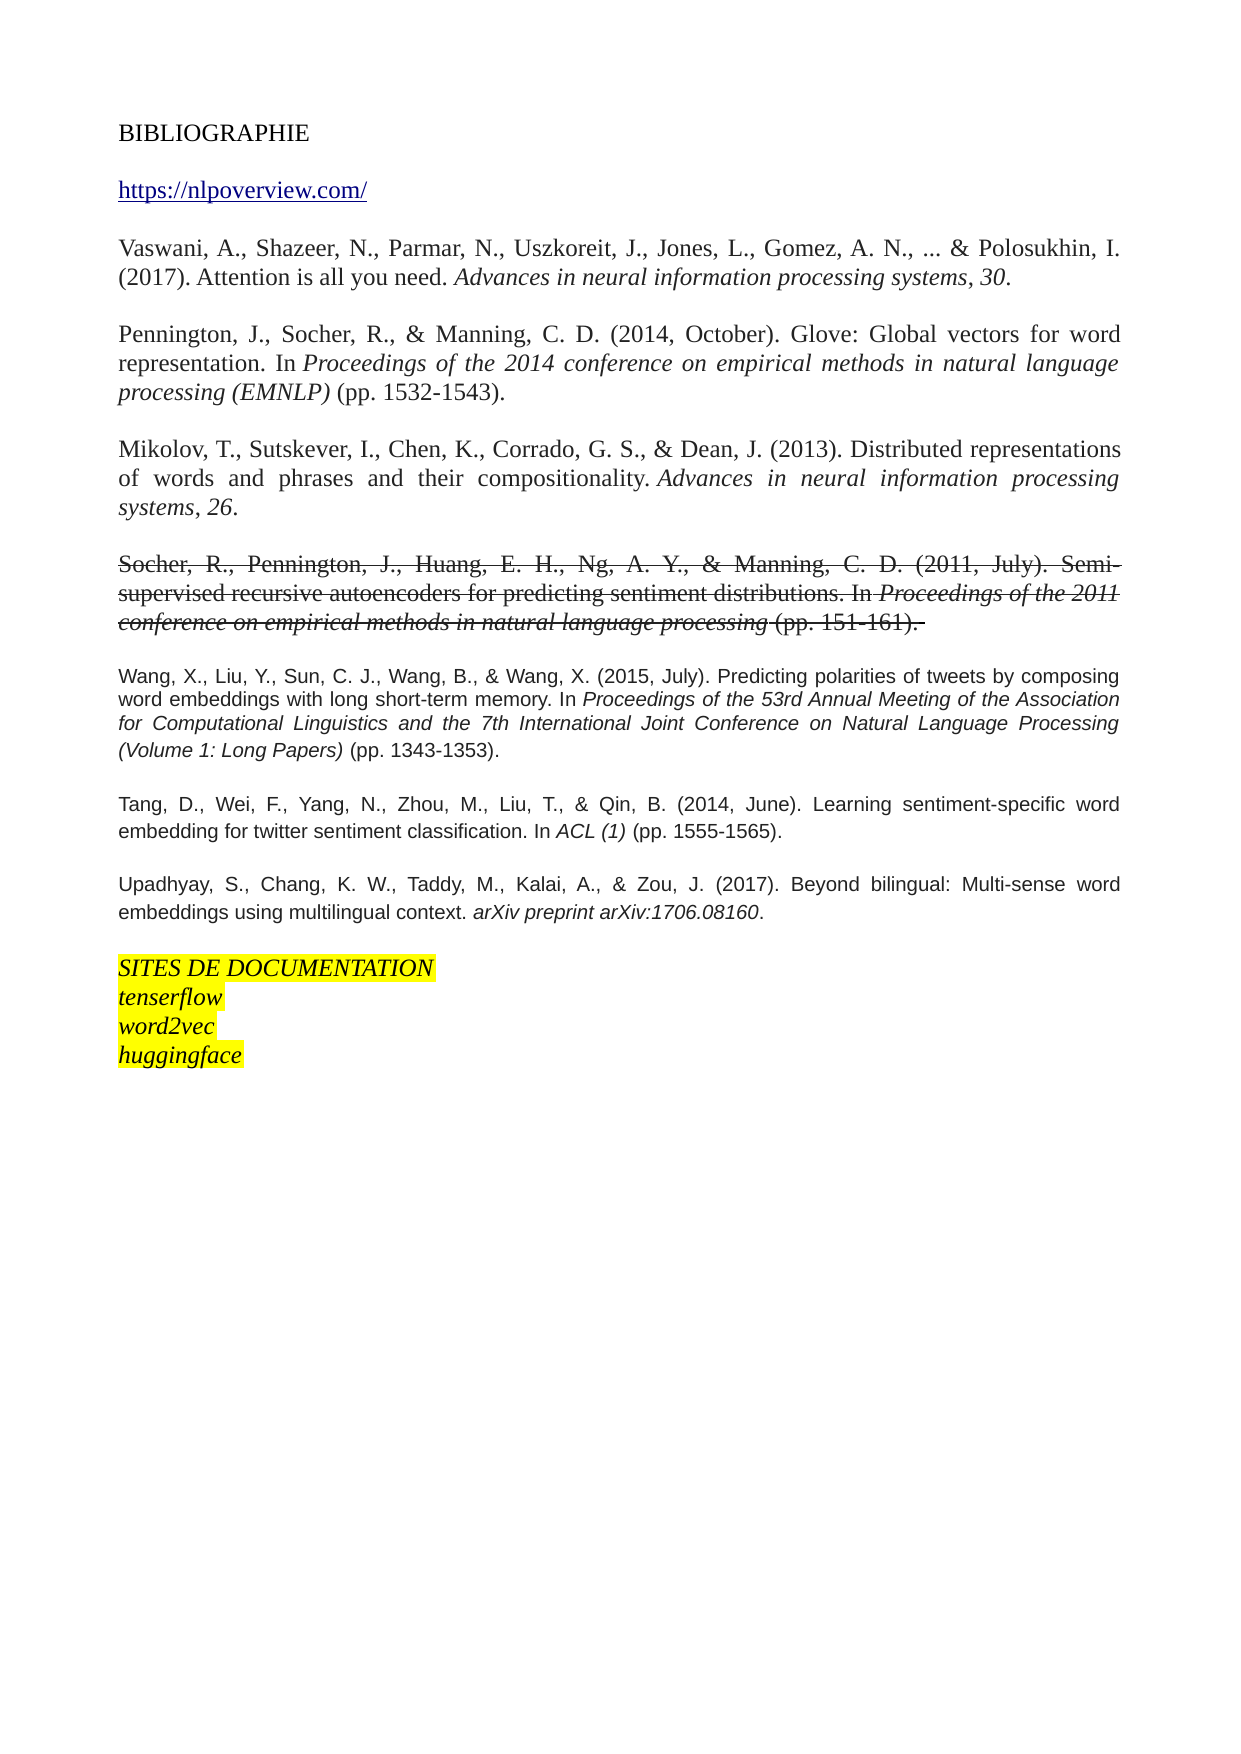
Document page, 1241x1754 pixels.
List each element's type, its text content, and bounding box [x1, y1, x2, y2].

text BIBLIOGRAPHIE [118, 118, 1122, 147]
text Socher, R., Pennington, J., Huang, E. H., Ng, A. Y., & Manning, C. D. (2011, July). Semi-supervised recursive autoencoders for predicting sentiment distributions. In Proceedings of the 2011 conference on empirical methods in natural language processing (pp. 151-161). [118, 549, 1122, 565]
text Wang, X., Liu, Y., Sun, C. J., Wang, B., & Wang, X. (2015, July). Predicting polarities of tweets by composing word embeddings with long short-term memory. In Proceedings of the 53rd Annual Meeting of the Association for Computational Linguistics and the 7th International Joint Conference on Natural Language Processing (Volume 1: Long Papers) (pp. 1343-1353). [118, 664, 1122, 763]
text word2vec [118, 1011, 1122, 1040]
text Mikolov, T., Sutskever, I., Chen, K., Corrado, G. S., & Dean, J. (2013). Distributed representations of words and phrases and their compositionality. Advances in neural information processing systems, 26. [118, 434, 1122, 521]
text Vaswani, A., Shazeer, N., Parmar, N., Uszkoreit, J., Jones, L., Gomez, A. N., ... & Polosukhin, I. (2017). Attention is all you need. Advances in neural information processing systems, 30. [118, 233, 1122, 291]
text SITES DE DOCUMENTATION [118, 953, 1122, 982]
text Pennington, J., Socher, R., & Manning, C. D. (2014, October). Glove: Global vectors for word representation. In Proceedings of the 2014 conference on empirical methods in natural language processing (EMNLP) (pp. 1532-1543). [118, 319, 1122, 406]
text https://nlpoverview.com/ [118, 176, 1122, 204]
text Socher, R., Pennington, J., Huang, E. H., Ng, A. Y., & Manning, C. D. (2011, July). Semi-supervised recursive autoencoders for predicting sentiment distributions. In Proceedings of the 2011 conference on empirical methods in natural language processing (pp. 151-161). [118, 566, 1122, 636]
text tenserflow [118, 982, 1122, 1011]
text huggingface [118, 1040, 1122, 1068]
text Tang, D., Wei, F., Yang, N., Zhou, M., Liu, T., & Qin, B. (2014, June). Learning sentiment-specific word embedding for twitter sentiment classification. In ACL (1) (pp. 1555-1565). [118, 792, 1122, 844]
text Upadhyay, S., Chang, K. W., Taddy, M., Kalai, A., & Zou, J. (2017). Beyond bilingual: Multi-sense word embeddings using multilingual context. arXiv preprint arXiv:1706.08160. [118, 873, 1122, 925]
